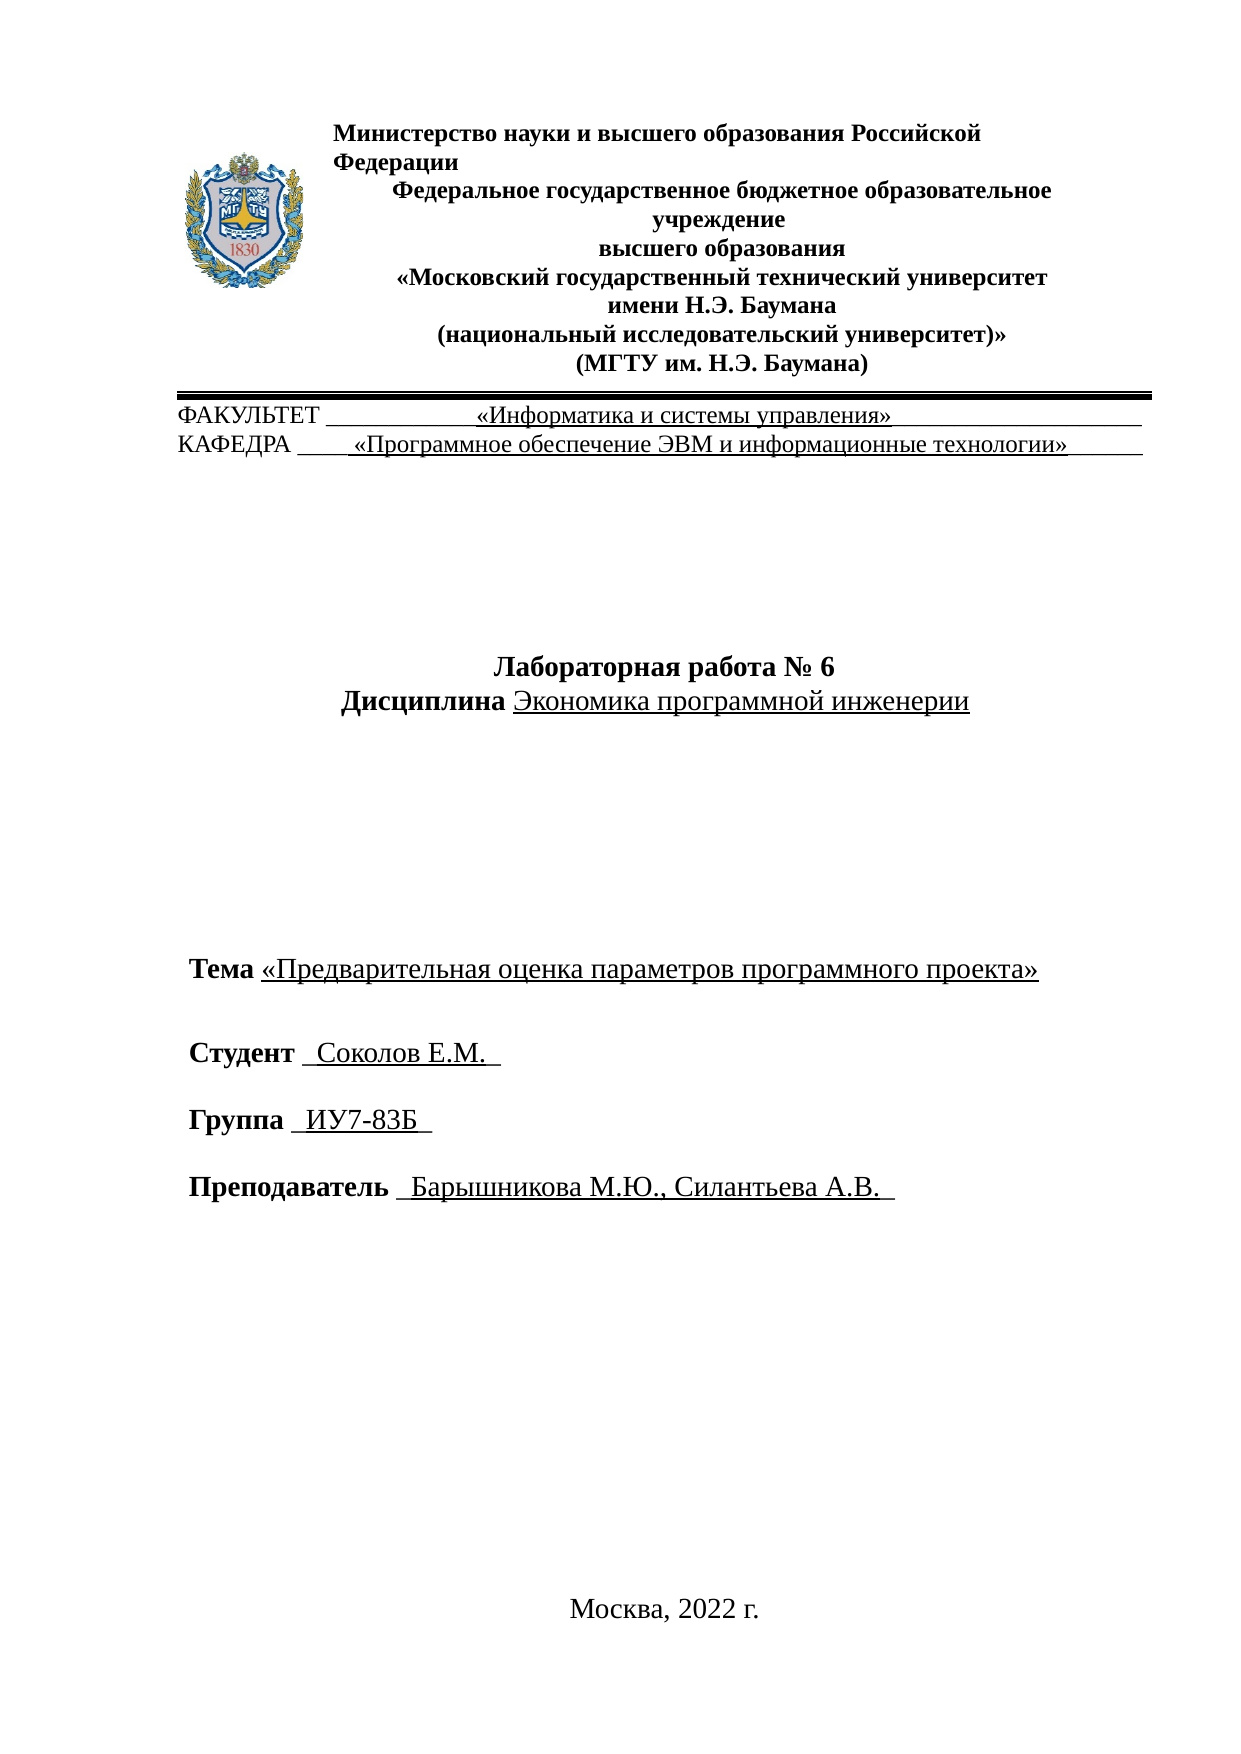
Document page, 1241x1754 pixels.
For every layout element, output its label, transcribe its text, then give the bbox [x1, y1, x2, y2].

text ФАКУЛЬТЕТ ____________«Информатика и системы управления»____________________ [177, 400, 1152, 429]
table_header Министерство науки и высшего образования Российской Федерации Федеральное государственное бюджетное образовательное учреждение высшего образования «Московский государственный технический университет имени Н.Э. Баумана (национальный исследовательский университет)» (МГТУ им. Н.Э. Баумана) [322, 118, 1122, 377]
table_header Дисциплина Экономика программной инженерии Тема «Предварительная оценка параметров программного проекта» Студент _Соколов Е.М._ Группа _ИУ7-83Б_ Преподаватель _Барышникова М.Ю., Силантьева А.В._ [177, 683, 1133, 1203]
text КАФЕДРА ____ «Программное обеспечение ЭВМ и информационные технологии»______ [177, 429, 1152, 458]
text Лабораторная работа № 6 [177, 649, 1152, 683]
table_header [1133, 683, 1174, 1203]
picture [193, 152, 305, 289]
table_header [177, 118, 322, 377]
text Москва, 2022 г. [177, 1591, 1152, 1624]
